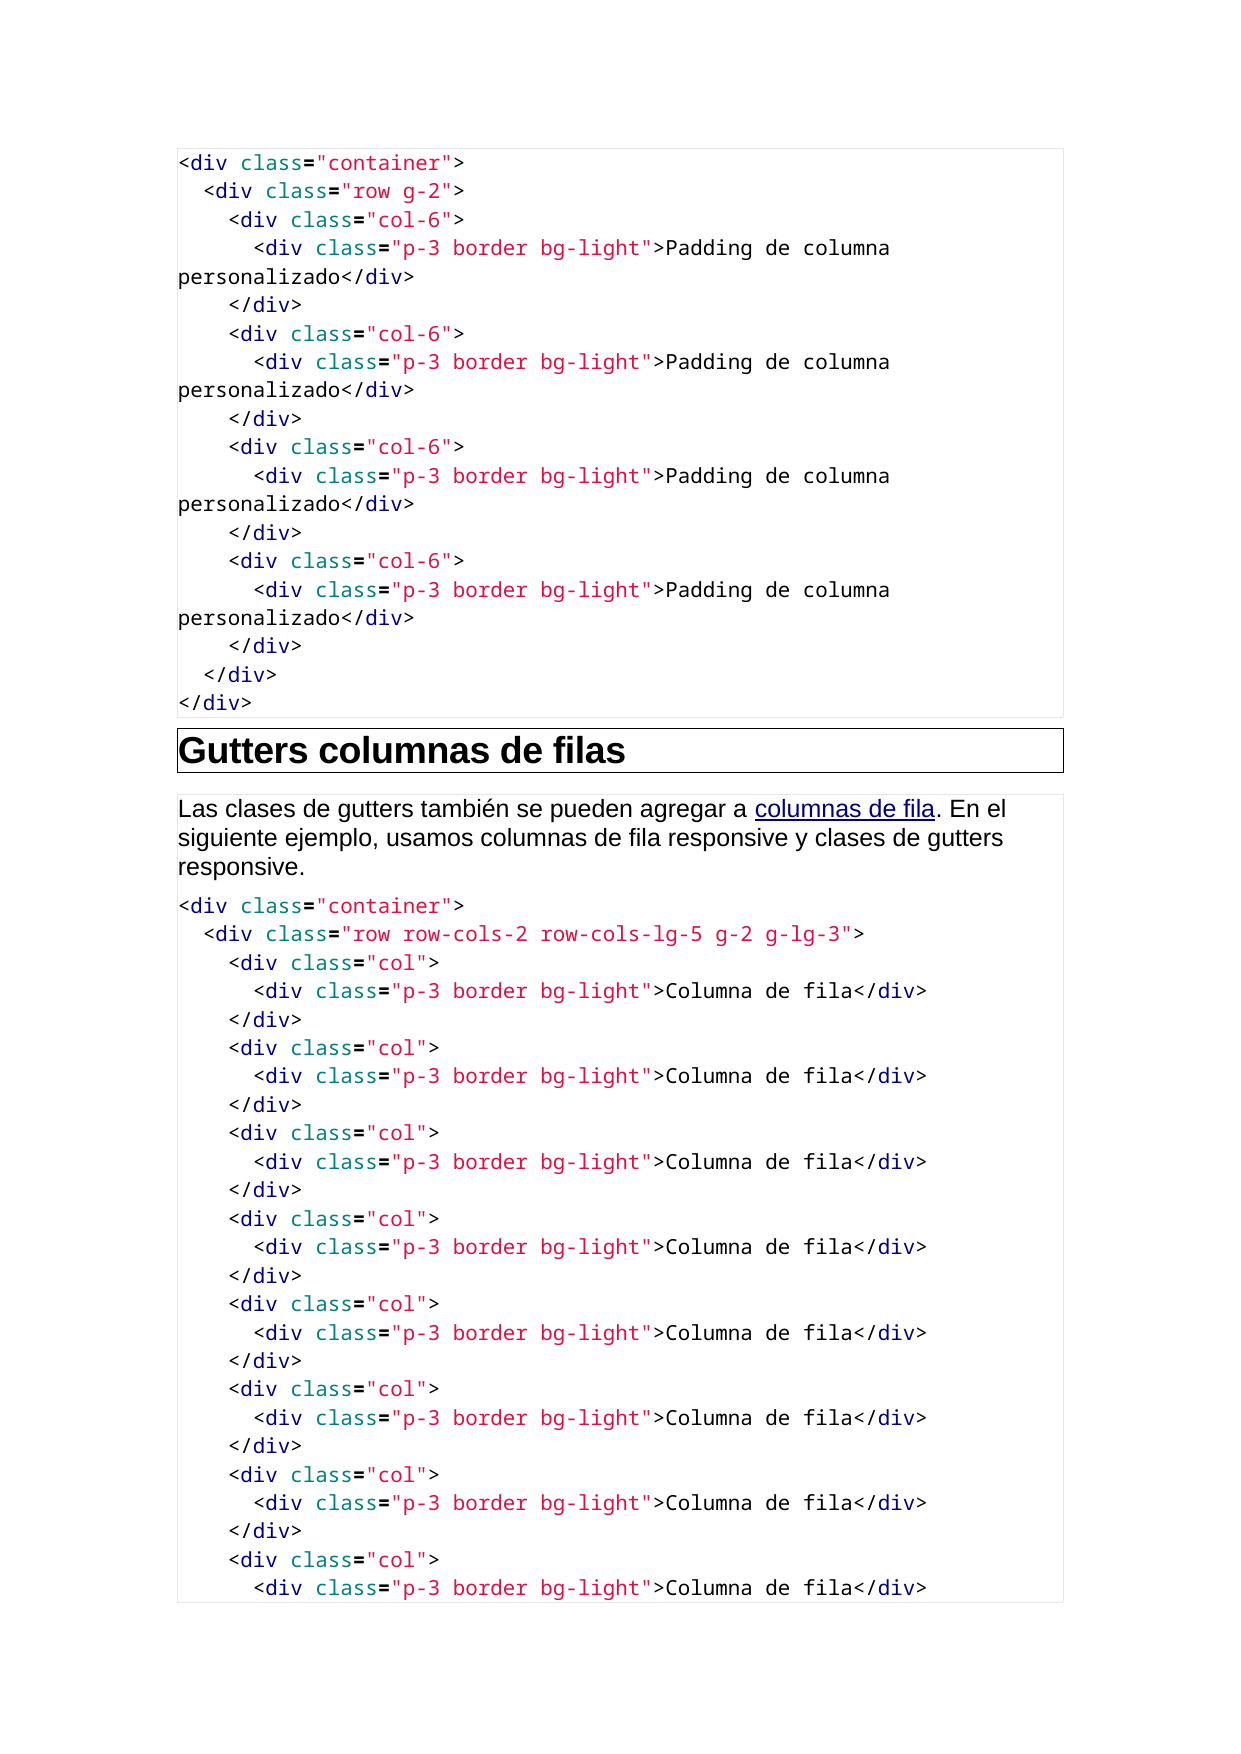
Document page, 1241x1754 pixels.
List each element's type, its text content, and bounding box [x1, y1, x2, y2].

text <div class="p-3 border bg-light">Padding de columna personalizado</div> [178, 233, 1063, 290]
text <div class="col"> [178, 947, 1063, 976]
text <div class="p-3 border bg-light">Columna de fila</div> [178, 976, 1063, 1004]
text <div class="p-3 border bg-light">Columna de fila</div> [178, 1061, 1063, 1089]
text <div class="col-6"> [178, 546, 1063, 574]
text </div> [178, 1089, 1063, 1118]
text <div class="p-3 border bg-light">Padding de columna personalizado</div> [178, 574, 1063, 631]
text </div> [178, 1516, 1063, 1544]
text <div class="col-6"> [178, 432, 1063, 460]
text <div class="p-3 border bg-light">Columna de fila</div> [178, 1317, 1063, 1346]
text <div class="row row-cols-2 row-cols-lg-5 g-2 g-lg-3"> [178, 919, 1063, 947]
text <div class="p-3 border bg-light">Columna de fila</div> [178, 1402, 1063, 1431]
text </div> [178, 1004, 1063, 1033]
text <div class="p-3 border bg-light">Columna de fila</div> [178, 1573, 1063, 1602]
text <div class="p-3 border bg-light">Columna de fila</div> [178, 1488, 1063, 1516]
text </div> [178, 517, 1063, 546]
text </div> [178, 1175, 1063, 1203]
text </div> [178, 1431, 1063, 1459]
text <div class="col"> [178, 1289, 1063, 1317]
text <div class="col"> [178, 1544, 1063, 1573]
text <div class="col"> [178, 1033, 1063, 1061]
text Las clases de gutters también se pueden agregar a columnas de fila. En el siguiente ejemplo, usamos columnas de fila responsive y clases de gutters responsive. [178, 795, 1063, 881]
text </div> [178, 659, 1063, 688]
text </div> [178, 1346, 1063, 1374]
text <div class="container"> [178, 149, 1063, 176]
text </div> [178, 631, 1063, 659]
text <div class="col"> [178, 1459, 1063, 1488]
subtitle Gutters columnas de filas [178, 729, 1063, 772]
text <div class="p-3 border bg-light">Padding de columna personalizado</div> [178, 347, 1063, 403]
text <div class="col"> [178, 1374, 1063, 1402]
text </div> [178, 1260, 1063, 1289]
text <div class="col"> [178, 1118, 1063, 1146]
text <div class="p-3 border bg-light">Columna de fila</div> [178, 1232, 1063, 1260]
text <div class="p-3 border bg-light">Padding de columna personalizado</div> [178, 460, 1063, 517]
text </div> [178, 688, 1063, 717]
text </div> [178, 290, 1063, 318]
text <div class="col-6"> [178, 204, 1063, 233]
text <div class="p-3 border bg-light">Columna de fila</div> [178, 1146, 1063, 1175]
text <div class="container"> [178, 891, 1063, 919]
text <div class="col"> [178, 1203, 1063, 1232]
text <div class="col-6"> [178, 318, 1063, 347]
text </div> [178, 403, 1063, 432]
text <div class="row g-2"> [178, 176, 1063, 204]
